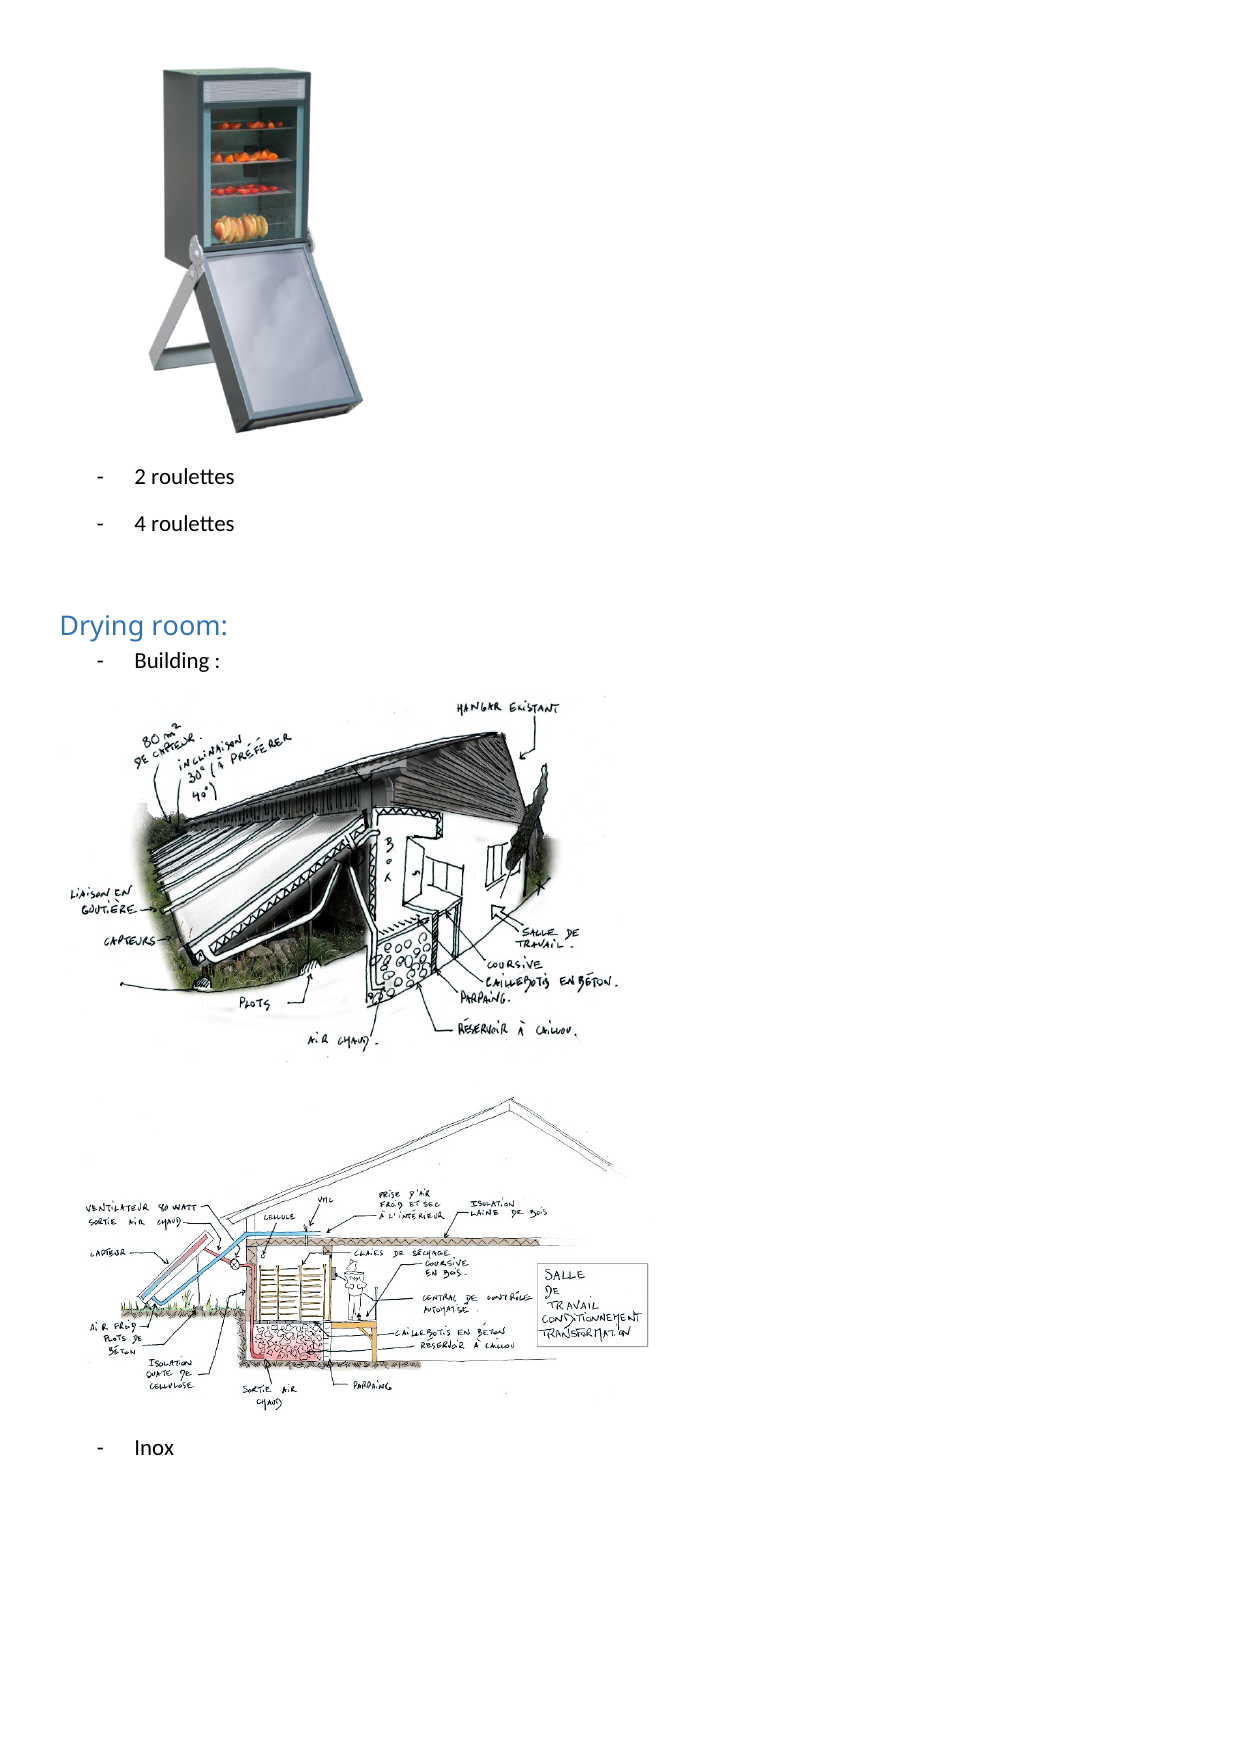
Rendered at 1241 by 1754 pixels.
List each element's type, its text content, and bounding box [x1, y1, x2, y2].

list 4 roulettes [97, 509, 1181, 537]
subtitle Drying room: [59, 606, 1181, 643]
list Inox [97, 1433, 1181, 1461]
list 2 roulettes [97, 462, 1181, 491]
list Building : [97, 646, 1181, 674]
